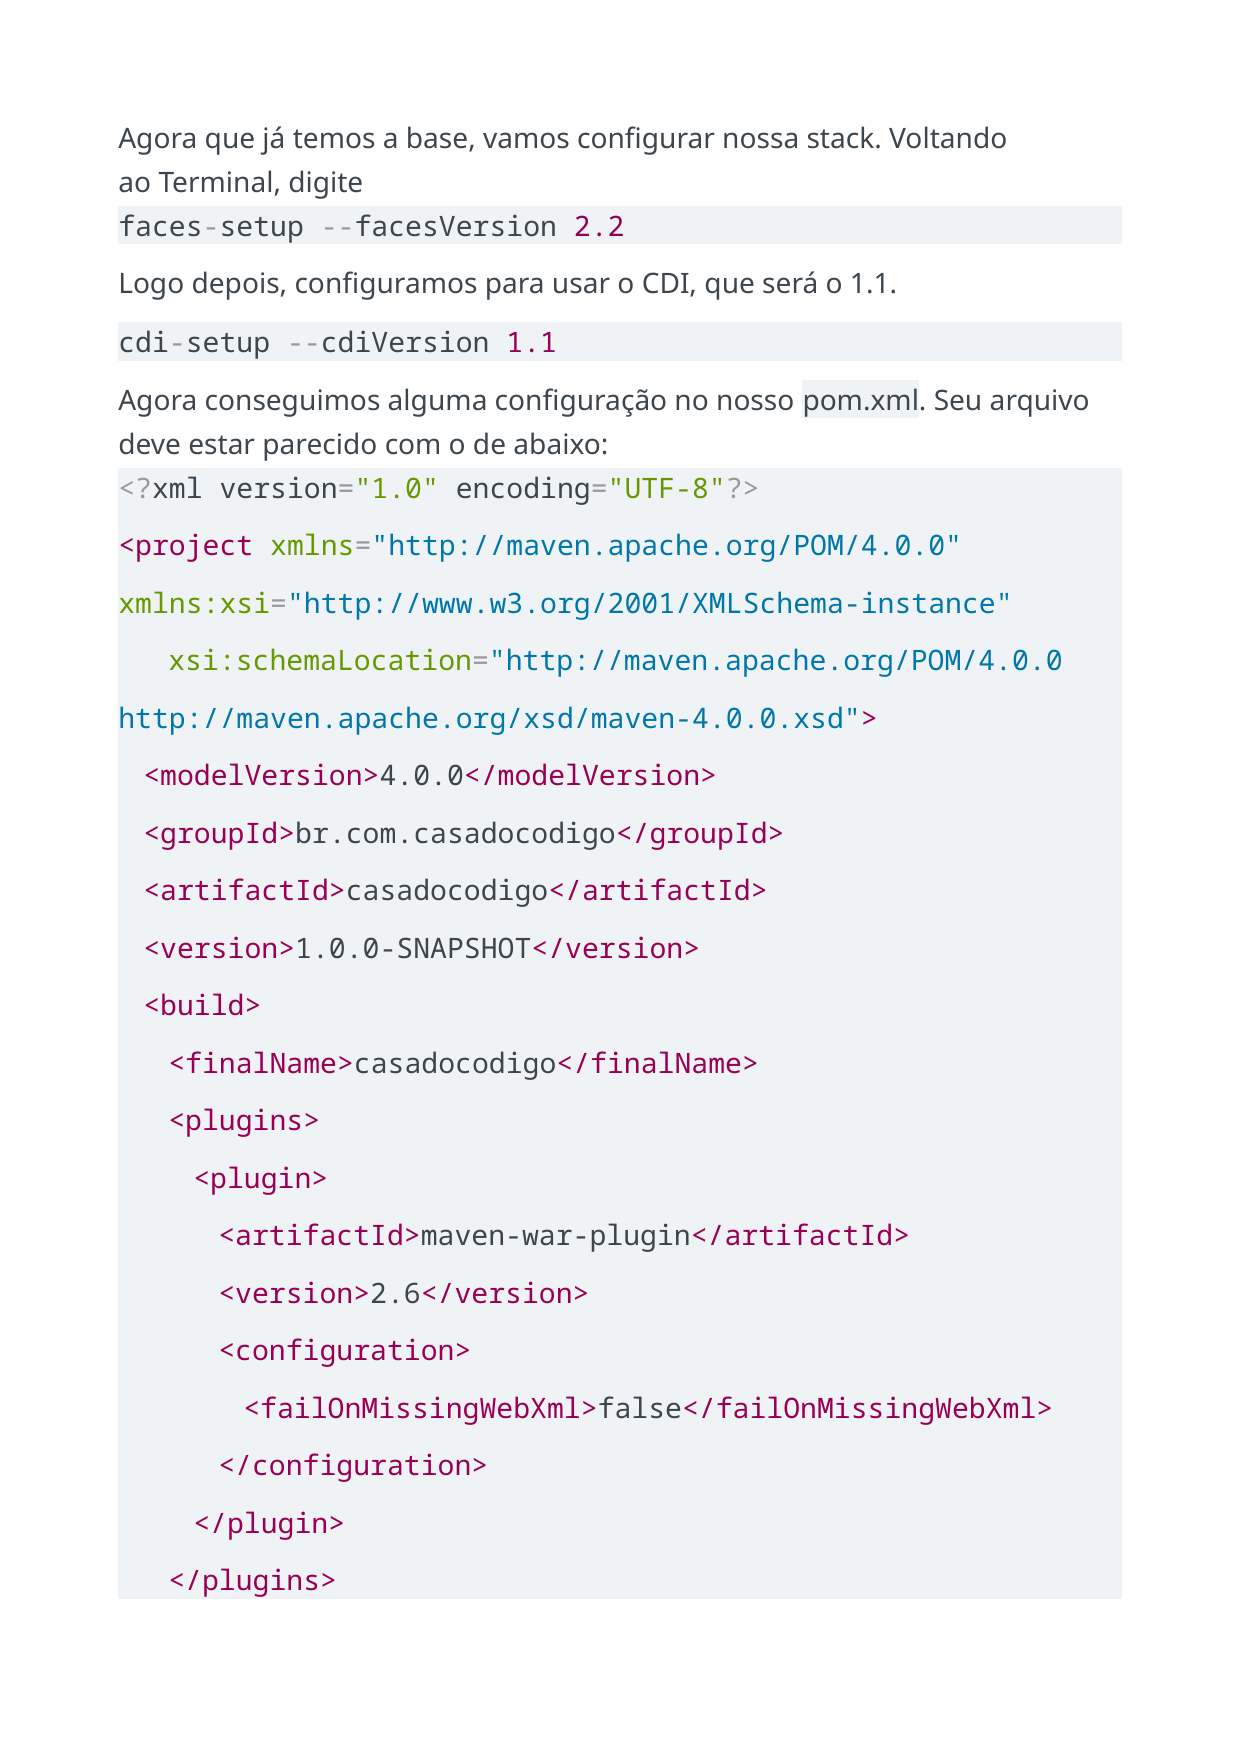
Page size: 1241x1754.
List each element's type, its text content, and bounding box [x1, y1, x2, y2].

text <build> [118, 986, 1122, 1024]
text <modelVersion>4.0.0</modelVersion> [118, 756, 1122, 794]
text <plugin> [118, 1158, 1122, 1196]
text <artifactId>maven-war-plugin</artifactId> [118, 1216, 1122, 1254]
text xsi:schemaLocation="http://maven.apache.org/POM/4.0.0 http://maven.apache.org/xsd/maven-4.0.0.xsd"> [118, 641, 1122, 736]
text </plugin> [118, 1503, 1122, 1541]
text <project xmlns="http://maven.apache.org/POM/4.0.0" xmlns:xsi="http://www.w3.org/2001/XMLSchema-instance" [118, 526, 1122, 621]
text faces-setup --facesVersion 2.2 [118, 206, 1122, 244]
text <finalName>casadocodigo</finalName> [118, 1043, 1122, 1081]
text cdi-setup --cdiVersion 1.1 [118, 322, 1122, 361]
text </plugins> [118, 1561, 1122, 1599]
text </configuration> [118, 1446, 1122, 1484]
text <groupId>br.com.casadocodigo</groupId> [118, 813, 1122, 851]
text <plugins> [118, 1101, 1122, 1139]
text Agora conseguimos alguma configuração no nosso pom.xml. Seu arquivo deve estar parecido com o de abaixo: [118, 380, 1122, 462]
text <?xml version="1.0" encoding="UTF-8"?> [118, 468, 1122, 506]
text Agora que já temos a base, vamos configurar nossa stack. Voltando ao Terminal, digite [118, 118, 1122, 201]
text <failOnMissingWebXml>false</failOnMissingWebXml> [118, 1388, 1122, 1426]
text <version>1.0.0-SNAPSHOT</version> [118, 928, 1122, 966]
text <artifactId>casadocodigo</artifactId> [118, 871, 1122, 909]
text <configuration> [118, 1331, 1122, 1369]
text Logo depois, configuramos para usar o CDI, que será o 1.1. [118, 264, 1122, 302]
text <version>2.6</version> [118, 1273, 1122, 1311]
